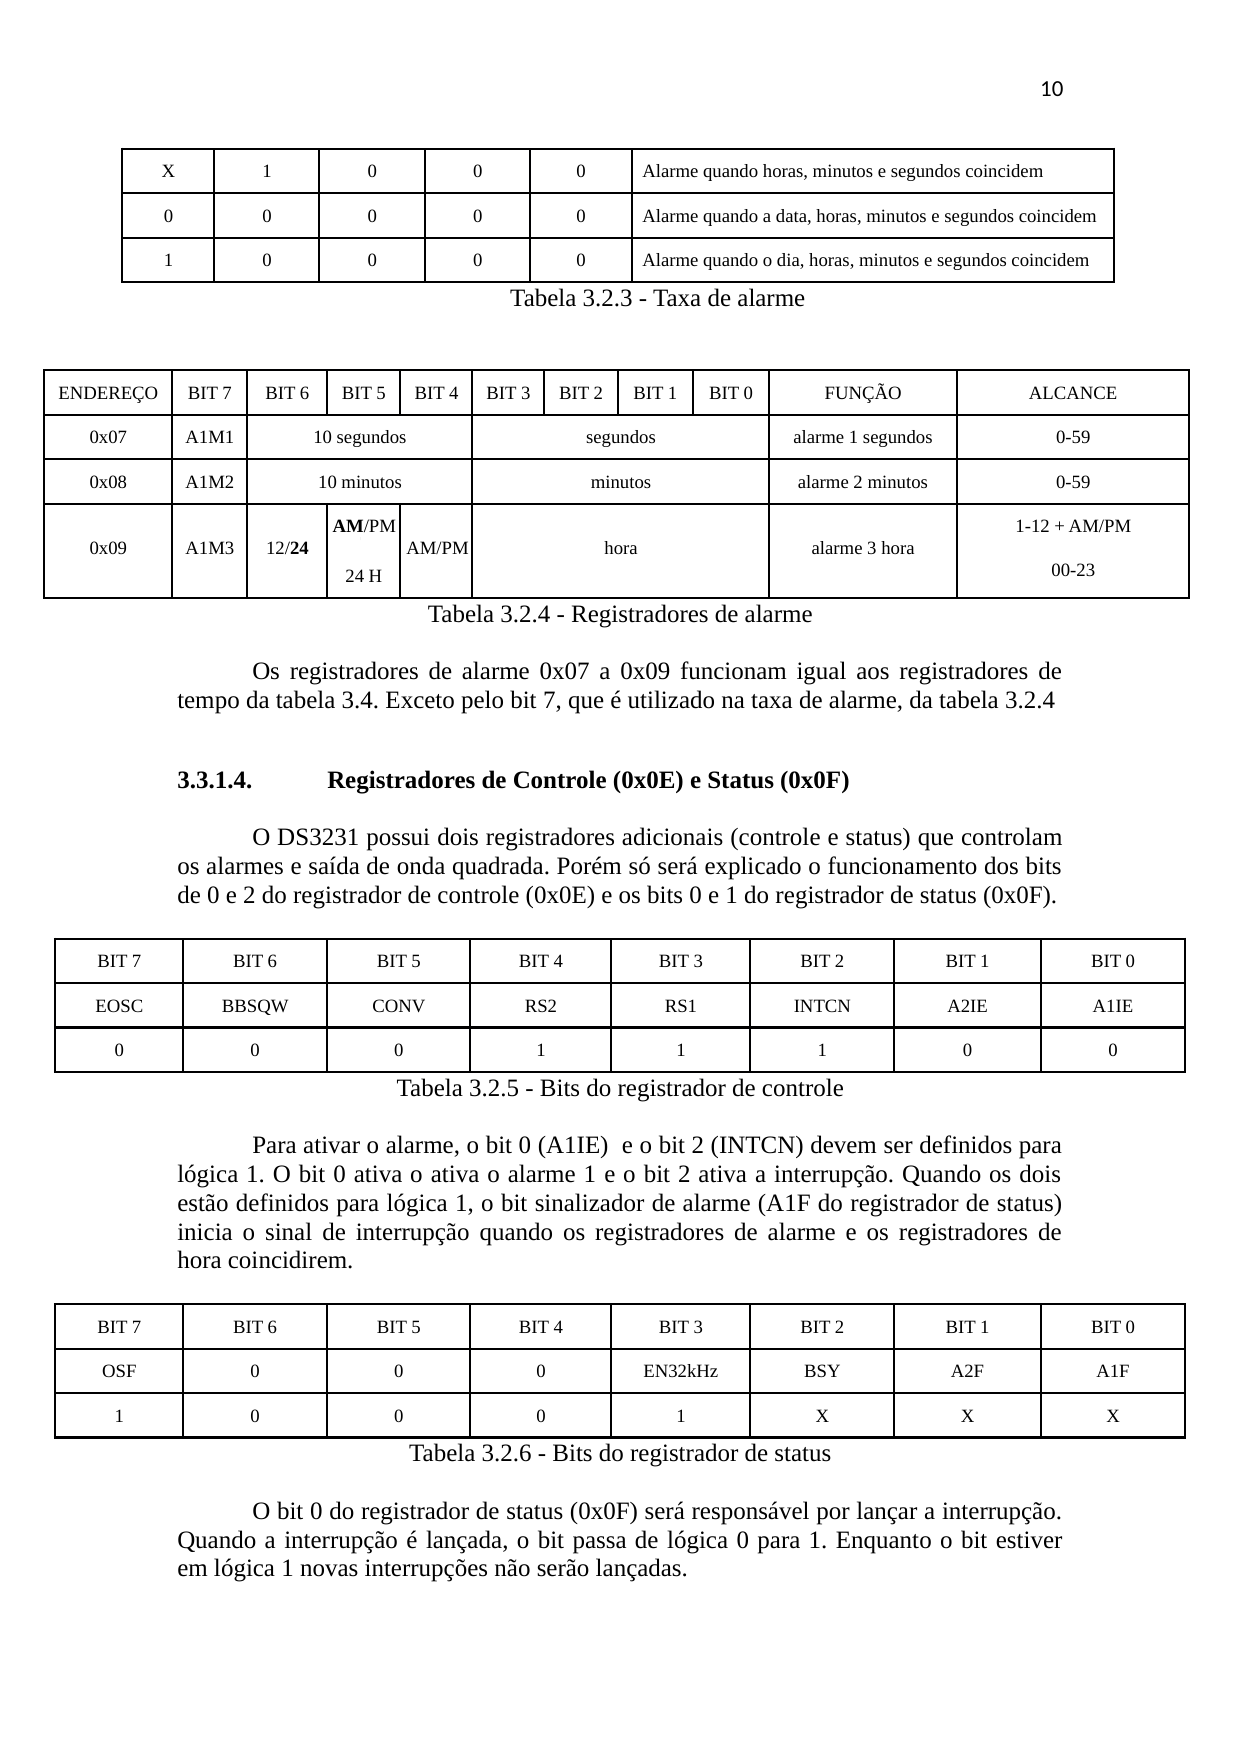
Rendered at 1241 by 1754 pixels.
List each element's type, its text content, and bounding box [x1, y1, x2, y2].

table_cell Alarme quando horas, minutos e segundos coincidem [633, 150, 1113, 192]
table_cell hora [473, 505, 768, 597]
table_cell OSF [56, 1350, 182, 1392]
table_header BIT 2 [545, 371, 617, 414]
table_cell Alarme quando o dia, horas, minutos e segundos coincidem [633, 239, 1113, 281]
table_header BIT 6 [184, 940, 326, 982]
table_cell 0 [531, 239, 631, 281]
table_cell 1 [215, 150, 318, 192]
table_cell 0-59 [958, 416, 1188, 458]
table_cell 1 [612, 1029, 749, 1071]
text Tabela 3.2.4 - Registradores de alarme [177, 599, 1063, 628]
table_cell 0 [328, 1029, 469, 1071]
table_header BIT 2 [751, 1305, 893, 1347]
table_cell 0 [320, 194, 424, 237]
table_header BIT 4 [401, 371, 471, 414]
table_cell 0-59 [958, 460, 1188, 503]
table_cell EN32kHz [612, 1350, 749, 1392]
table_cell X [751, 1394, 893, 1436]
table_cell EOSC [56, 984, 182, 1026]
table_header BIT 0 [1042, 940, 1184, 982]
table_cell alarme 1 segundos [770, 416, 956, 458]
table_header BIT 0 [694, 371, 768, 414]
table_header BIT 3 [612, 1305, 749, 1347]
table_header ENDEREÇO [45, 371, 171, 414]
table_header BIT 7 [173, 371, 246, 414]
table_cell 0 [471, 1394, 610, 1436]
table_header BIT 2 [751, 940, 893, 982]
table_cell AM/PM [401, 505, 471, 597]
table_header BIT 6 [248, 371, 326, 414]
table_cell alarme 2 minutos [770, 460, 956, 503]
table_cell A1M3 [173, 505, 246, 597]
table_header BIT 5 [328, 371, 399, 414]
table_cell BSY [751, 1350, 893, 1392]
text Os registradores de alarme 0x07 a 0x09 funcionam igual aos registradores de tempo da tabela 3.4. Exceto pelo bit 7, que é utilizado na taxa de alarme, da tabela 3.2.4 [177, 656, 1063, 714]
table_cell 10 minutos [248, 460, 471, 503]
table_cell INTCN [751, 984, 893, 1026]
table_cell 0 [531, 150, 631, 192]
table_cell 1 [56, 1394, 182, 1436]
table_cell 1 [471, 1029, 610, 1071]
table_cell 1 [123, 239, 213, 281]
table_cell X [1042, 1394, 1184, 1436]
table_header BIT 1 [895, 1305, 1040, 1347]
table_header BIT 1 [619, 371, 692, 414]
table_header BIT 7 [56, 1305, 182, 1347]
table_cell 1-12 + AM/PM 00-23 [958, 505, 1188, 597]
table_cell 0 [215, 239, 318, 281]
table_cell 0 [471, 1350, 610, 1392]
table_header BIT 7 [56, 940, 182, 982]
table_header BIT 6 [184, 1305, 326, 1347]
table_cell RS2 [471, 984, 610, 1026]
table_cell 12/24 [248, 505, 326, 597]
table_cell A1M2 [173, 460, 246, 503]
table_cell A1IE [1042, 984, 1184, 1026]
table_cell 1 [751, 1029, 893, 1071]
table_header BIT 5 [328, 940, 469, 982]
table_header BIT 4 [471, 1305, 610, 1347]
table_header BIT 5 [328, 1305, 469, 1347]
table_cell A1M1 [173, 416, 246, 458]
table_cell 0x09 [45, 505, 171, 597]
table_cell 0x07 [45, 416, 171, 458]
table_cell 0 [184, 1350, 326, 1392]
table_header BIT 1 [895, 940, 1040, 982]
table_cell A2F [895, 1350, 1040, 1392]
table_cell A1F [1042, 1350, 1184, 1392]
table_cell minutos [473, 460, 768, 503]
table_cell 0x08 [45, 460, 171, 503]
table_cell 0 [895, 1029, 1040, 1071]
table_cell 0 [426, 239, 529, 281]
table_cell 10 segundos [248, 416, 471, 458]
table_header BIT 4 [471, 940, 610, 982]
table_cell 0 [320, 150, 424, 192]
table_cell Alarme quando a data, horas, minutos e segundos coincidem [633, 194, 1113, 237]
table_cell 0 [320, 239, 424, 281]
table_cell 0 [426, 194, 529, 237]
table_header FUNÇÃO [770, 371, 956, 414]
table_cell X [895, 1394, 1040, 1436]
text O bit 0 do registrador de status (0x0F) será responsável por lançar a interrupção. Quando a interrupção é lançada, o bit passa de lógica 0 para 1. Enquanto o bit estiver em lógica 1 novas interrupções não serão lançadas. [177, 1496, 1063, 1582]
table_cell alarme 3 hora [770, 505, 956, 597]
table_cell RS1 [612, 984, 749, 1026]
table_cell 0 [1042, 1029, 1184, 1071]
text Tabela 3.2.6 - Bits do registrador de status [177, 1439, 1063, 1467]
table_cell 0 [56, 1029, 182, 1071]
table_header ALCANCE [958, 371, 1188, 414]
subtitle Registradores de Controle (0x0E) e Status (0x0F) [177, 765, 1063, 794]
table_cell CONV [328, 984, 469, 1026]
table_cell 0 [426, 150, 529, 192]
table_cell BBSQW [184, 984, 326, 1026]
table_cell 0 [328, 1394, 469, 1436]
table_cell A2IE [895, 984, 1040, 1026]
table_cell 0 [184, 1029, 326, 1071]
text Tabela 3.2.3 - Taxa de alarme [177, 283, 1063, 312]
table_cell 0 [215, 194, 318, 237]
table_cell 1 [612, 1394, 749, 1436]
table_header BIT 0 [1042, 1305, 1184, 1347]
table_cell X [123, 150, 213, 192]
table_cell 0 [123, 194, 213, 237]
text O DS3231 possui dois registradores adicionais (controle e status) que controlam os alarmes e saída de onda quadrada. Porém só será explicado o funcionamento dos bits de 0 e 2 do registrador de controle (0x0E) e os bits 0 e 1 do registrador de status (0x0F). [177, 822, 1063, 909]
table_header BIT 3 [612, 940, 749, 982]
table_cell segundos [473, 416, 768, 458]
table_cell 0 [184, 1394, 326, 1436]
table_cell 0 [531, 194, 631, 237]
text Tabela 3.2.5 - Bits do registrador de controle [177, 1073, 1063, 1102]
table_cell AM/PM 24 H [328, 505, 399, 597]
table_header BIT 3 [473, 371, 543, 414]
table_cell 0 [328, 1350, 469, 1392]
text Para ativar o alarme, o bit 0 (A1IE) e o bit 2 (INTCN) devem ser definidos para lógica 1. O bit 0 ativa o ativa o alarme 1 e o bit 2 ativa a interrupção. Quando os dois estão definidos para lógica 1, o bit sinalizador de alarme (A1F do registrador de status) inicia o sinal de interrupção quando os registradores de alarme e os registradores de hora coincidirem. [177, 1131, 1063, 1274]
